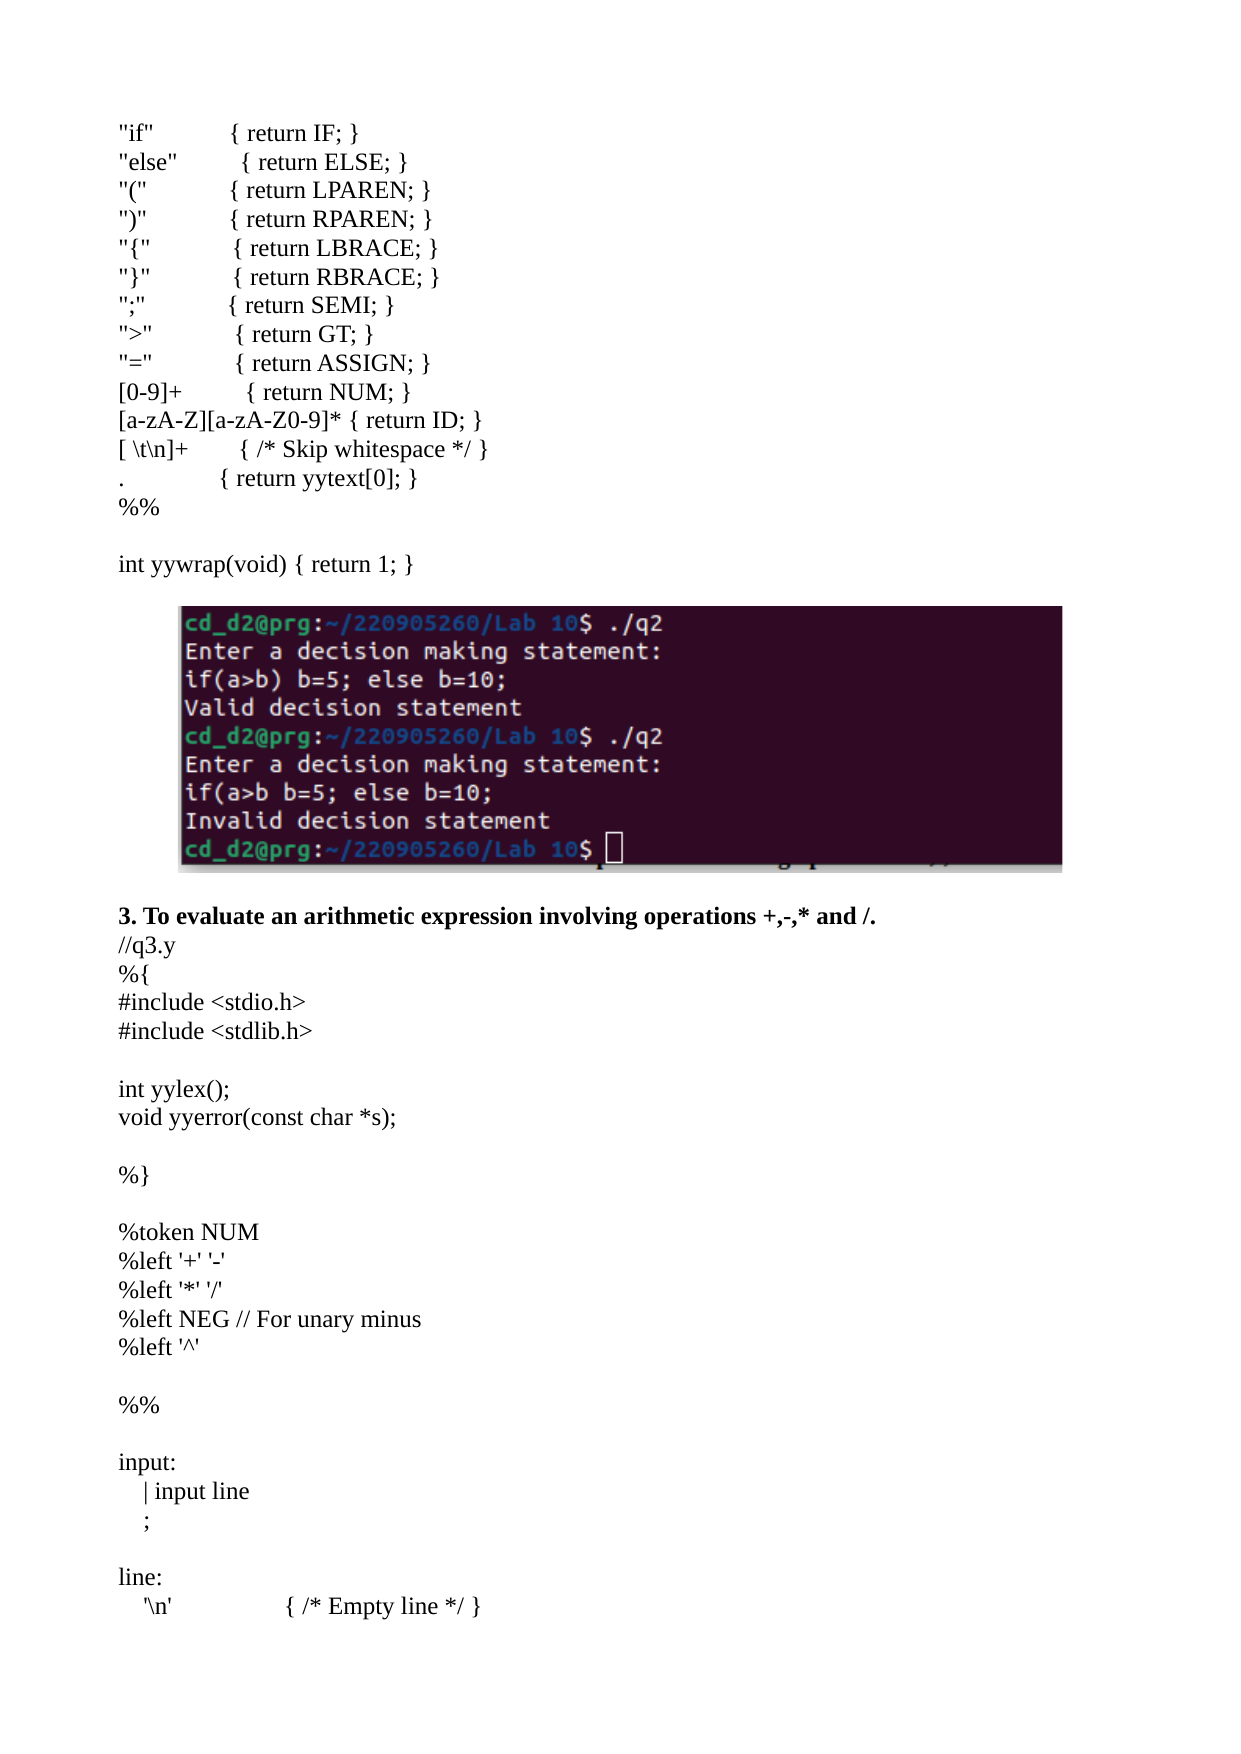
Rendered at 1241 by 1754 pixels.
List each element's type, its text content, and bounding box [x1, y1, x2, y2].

text %left '^' [118, 1332, 1122, 1361]
picture [177, 606, 1063, 873]
text int yywrap(void) { return 1; } [118, 549, 1122, 578]
text "}" { return RBRACE; } [118, 262, 1122, 291]
text [ \t\n]+ { /* Skip whitespace */ } [118, 434, 1122, 463]
text input: [118, 1447, 1122, 1476]
text 3. To evaluate an arithmetic expression involving operations +,-,* and /. [118, 901, 1122, 930]
text #include <stdlib.h> [118, 1016, 1122, 1045]
text "(" { return LPAREN; } [118, 176, 1122, 204]
text "=" { return ASSIGN; } [118, 348, 1122, 377]
text int yylex(); [118, 1074, 1122, 1102]
text . { return yytext[0]; } [118, 463, 1122, 492]
text //q3.y [118, 930, 1122, 959]
text "if" { return IF; } [118, 118, 1122, 147]
text ">" { return GT; } [118, 319, 1122, 348]
text void yyerror(const char *s); [118, 1102, 1122, 1131]
text "{" { return LBRACE; } [118, 233, 1122, 262]
text %} [118, 1160, 1122, 1189]
text %left NEG // For unary minus [118, 1304, 1122, 1332]
text "else" { return ELSE; } [118, 147, 1122, 176]
text [a-zA-Z][a-zA-Z0-9]* { return ID; } [118, 406, 1122, 434]
text %% [118, 492, 1122, 521]
text ")" { return RPAREN; } [118, 204, 1122, 233]
text %left '*' '/' [118, 1275, 1122, 1304]
text %{ [118, 959, 1122, 987]
text ; [118, 1505, 1122, 1534]
text ";" { return SEMI; } [118, 291, 1122, 319]
text '\n' { /* Empty line */ } [118, 1591, 1122, 1620]
text | input line [118, 1476, 1122, 1505]
text %token NUM [118, 1217, 1122, 1246]
text [0-9]+ { return NUM; } [118, 377, 1122, 406]
text #include <stdio.h> [118, 987, 1122, 1016]
text %% [118, 1390, 1122, 1419]
text line: [118, 1562, 1122, 1591]
text %left '+' '-' [118, 1246, 1122, 1275]
